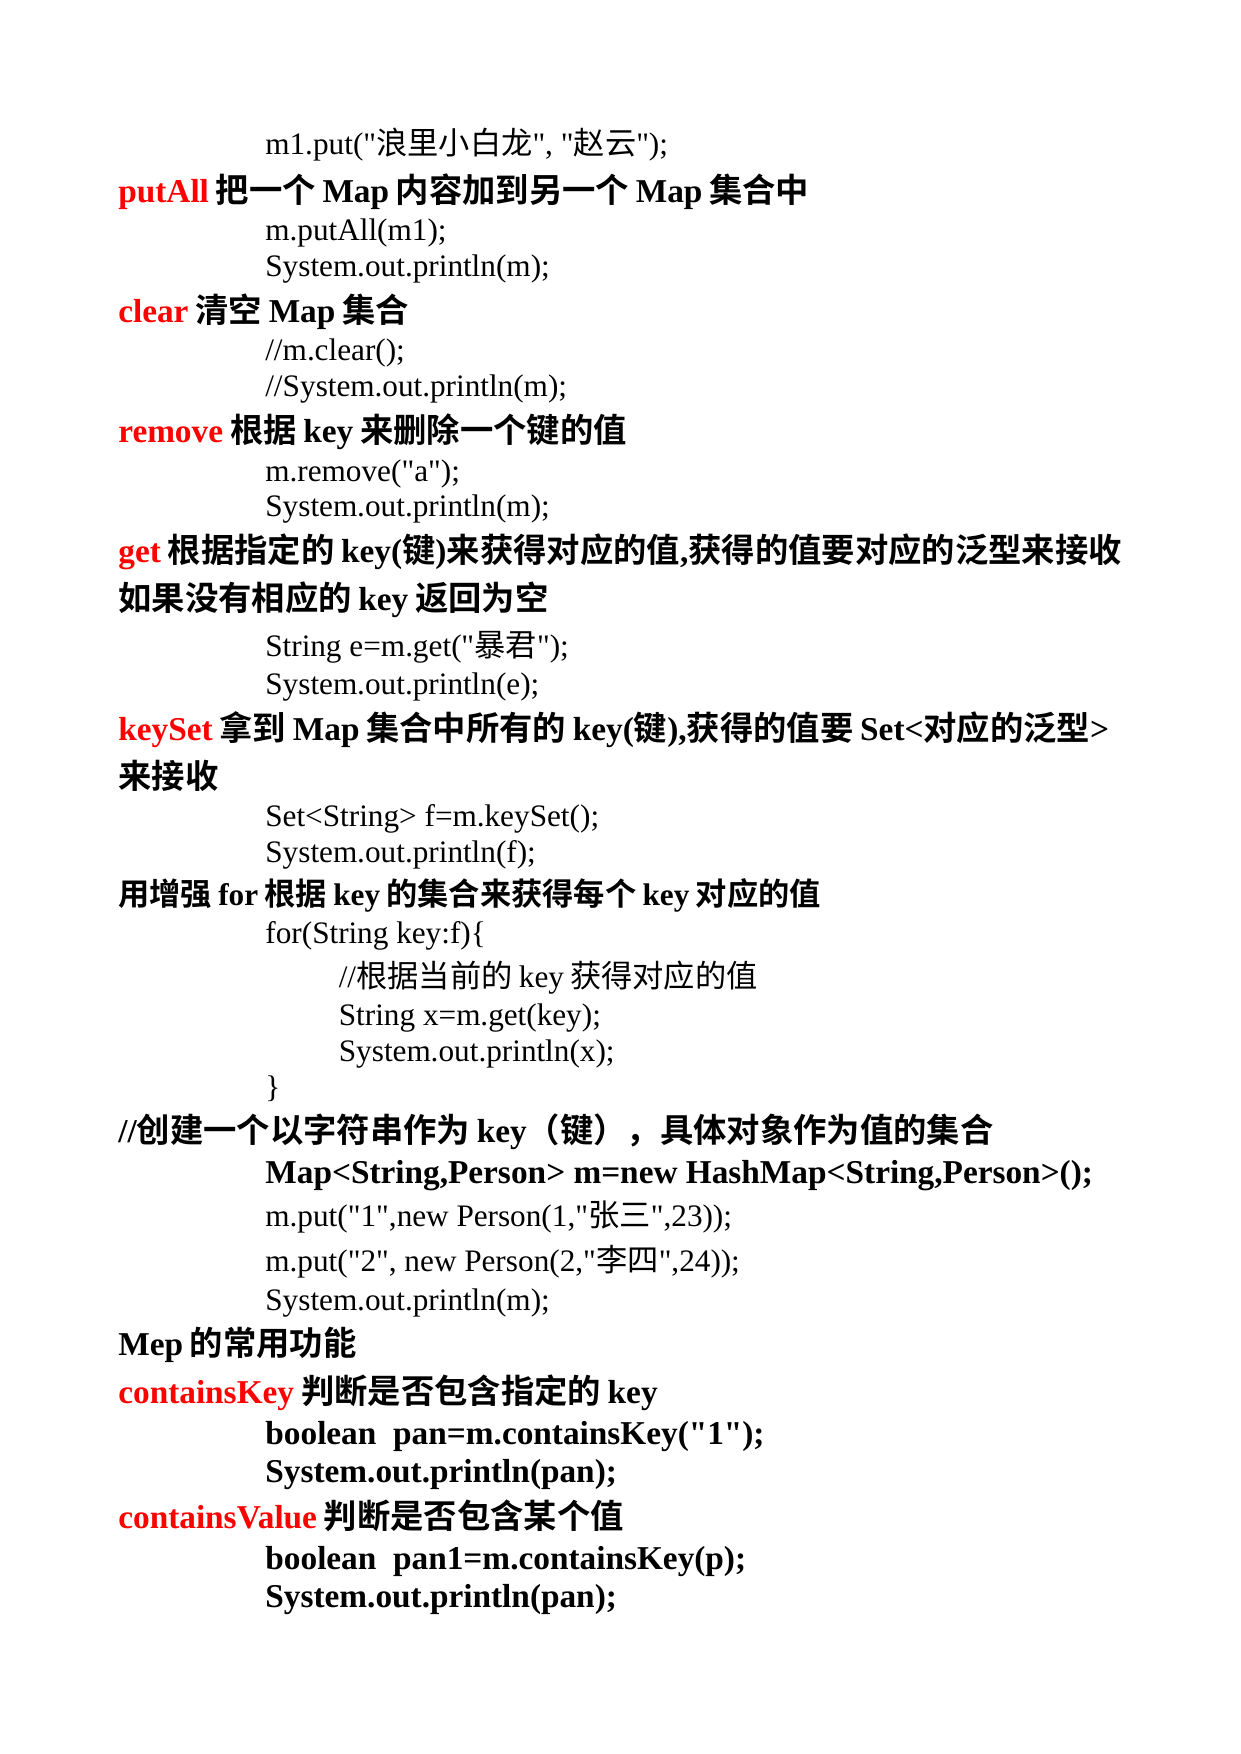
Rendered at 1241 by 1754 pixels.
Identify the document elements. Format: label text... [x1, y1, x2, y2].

text System.out.println(x); [118, 1032, 1122, 1068]
text m1.put("浪里小白龙", "赵云"); [118, 118, 1122, 163]
text System.out.println(m); [118, 1281, 1122, 1317]
text System.out.println(pan); [118, 1451, 1122, 1490]
text m.put("1",new Person(1,"张三",23)); [118, 1190, 1122, 1236]
text m.putAll(m1); [118, 212, 1122, 247]
text String e=m.get("暴君"); [118, 620, 1122, 665]
text 如果没有相应的key返回为空 [118, 572, 1122, 620]
text containsValue判断是否包含某个值 [118, 1490, 1122, 1538]
text //根据当前的key获得对应的值 [118, 951, 1122, 996]
text clear清空Map集合 [118, 283, 1122, 332]
text System.out.println(m); [118, 488, 1122, 524]
text } [118, 1068, 1122, 1104]
text 用增强for根据key的集合来获得每个key对应的值 [118, 869, 1122, 915]
text System.out.println(pan); [118, 1576, 1122, 1615]
text System.out.println(e); [118, 665, 1122, 701]
text boolean pan=m.containsKey("1"); [118, 1413, 1122, 1451]
text keySet拿到Map集合中所有的key(键),获得的值要Set<对应的泛型>来接收 [118, 701, 1122, 798]
text //m.clear(); [118, 332, 1122, 368]
text //System.out.println(m); [118, 368, 1122, 403]
text containsKey判断是否包含指定的key [118, 1365, 1122, 1413]
text Set<String> f=m.keySet(); [118, 798, 1122, 834]
text putAll把一个Map内容加到另一个Map集合中 [118, 163, 1122, 212]
text Mep的常用功能 [118, 1317, 1122, 1365]
text String x=m.get(key); [118, 996, 1122, 1032]
text System.out.println(m); [118, 247, 1122, 283]
text remove根据key来删除一个键的值 [118, 403, 1122, 452]
text get根据指定的key(键)来获得对应的值,获得的值要对应的泛型来接收 [118, 524, 1122, 572]
text //创建一个以字符串作为key（键），具体对象作为值的集合 [118, 1104, 1122, 1152]
text for(String key:f){ [118, 915, 1122, 951]
text boolean pan1=m.containsKey(p); [118, 1538, 1122, 1576]
text m.remove("a"); [118, 452, 1122, 488]
text System.out.println(f); [118, 834, 1122, 869]
text Map<String,Person> m=new HashMap<String,Person>(); [118, 1152, 1122, 1190]
text m.put("2", new Person(2,"李四",24)); [118, 1236, 1122, 1281]
